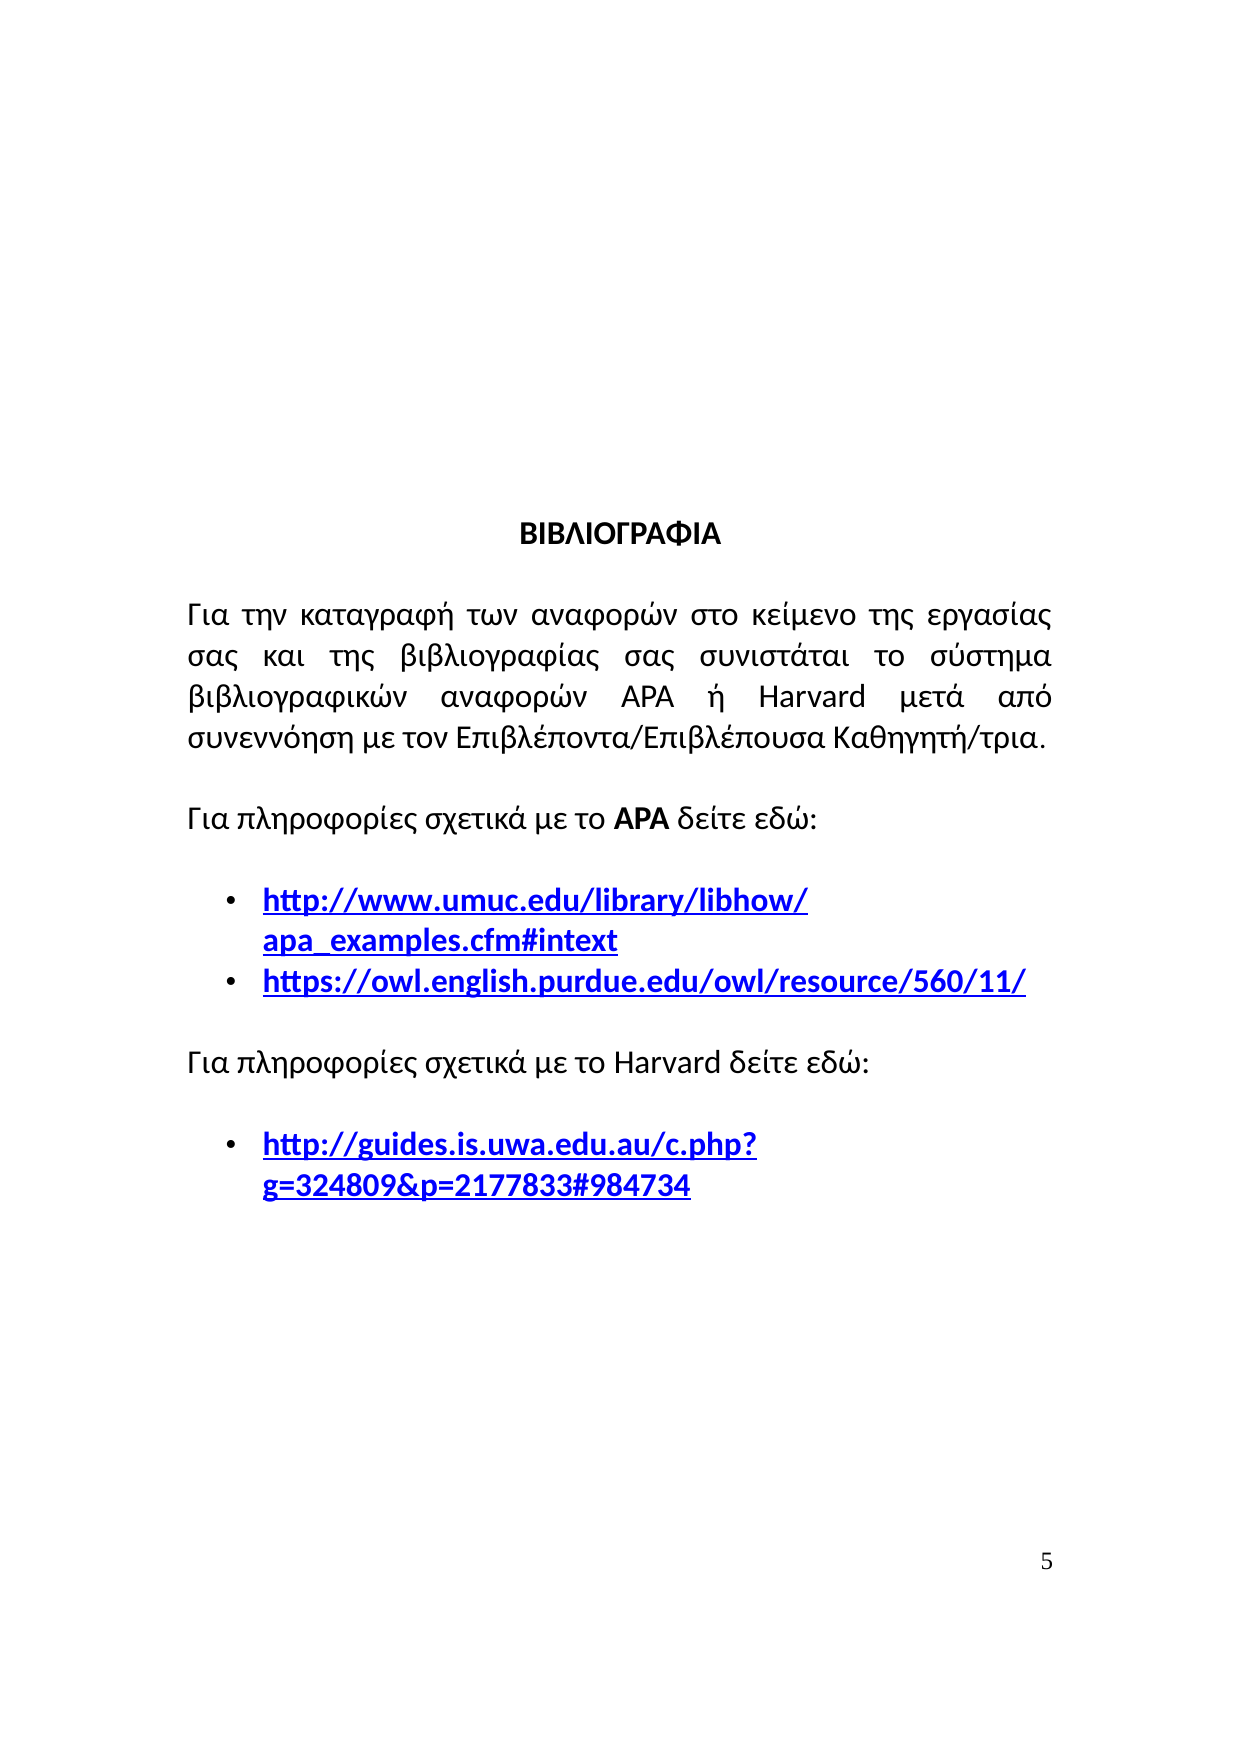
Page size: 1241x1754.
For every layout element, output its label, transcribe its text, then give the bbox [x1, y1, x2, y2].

text Για πληροφορίες σχετικά με το APA δείτε εδώ: [187, 797, 1053, 838]
text ΒΙΒΛΙΟΓΡΑΦΙΑ [187, 512, 1053, 553]
list http://guides.is.uwa.edu.au/c.php?g=324809&p=2177833#984734 [225, 1123, 1053, 1204]
list https://owl.english.purdue.edu/owl/resource/560/11/ [225, 960, 1053, 1001]
text Για την καταγραφή των αναφορών στο κείμενο της εργασίας σας και της βιβλιογραφίας σας συνιστάται το σύστημα βιβλιογραφικών αναφορών APA ή Harvard μετά από συνεννόηση με τον Επιβλέποντα/Επιβλέπουσα Καθηγητή/τρια. [187, 593, 1053, 756]
text Για πληροφορίες σχετικά με το Harvard δείτε εδώ: [187, 1041, 1053, 1082]
list http://www.umuc.edu/library/libhow/apa_examples.cfm#intext [225, 878, 1053, 960]
